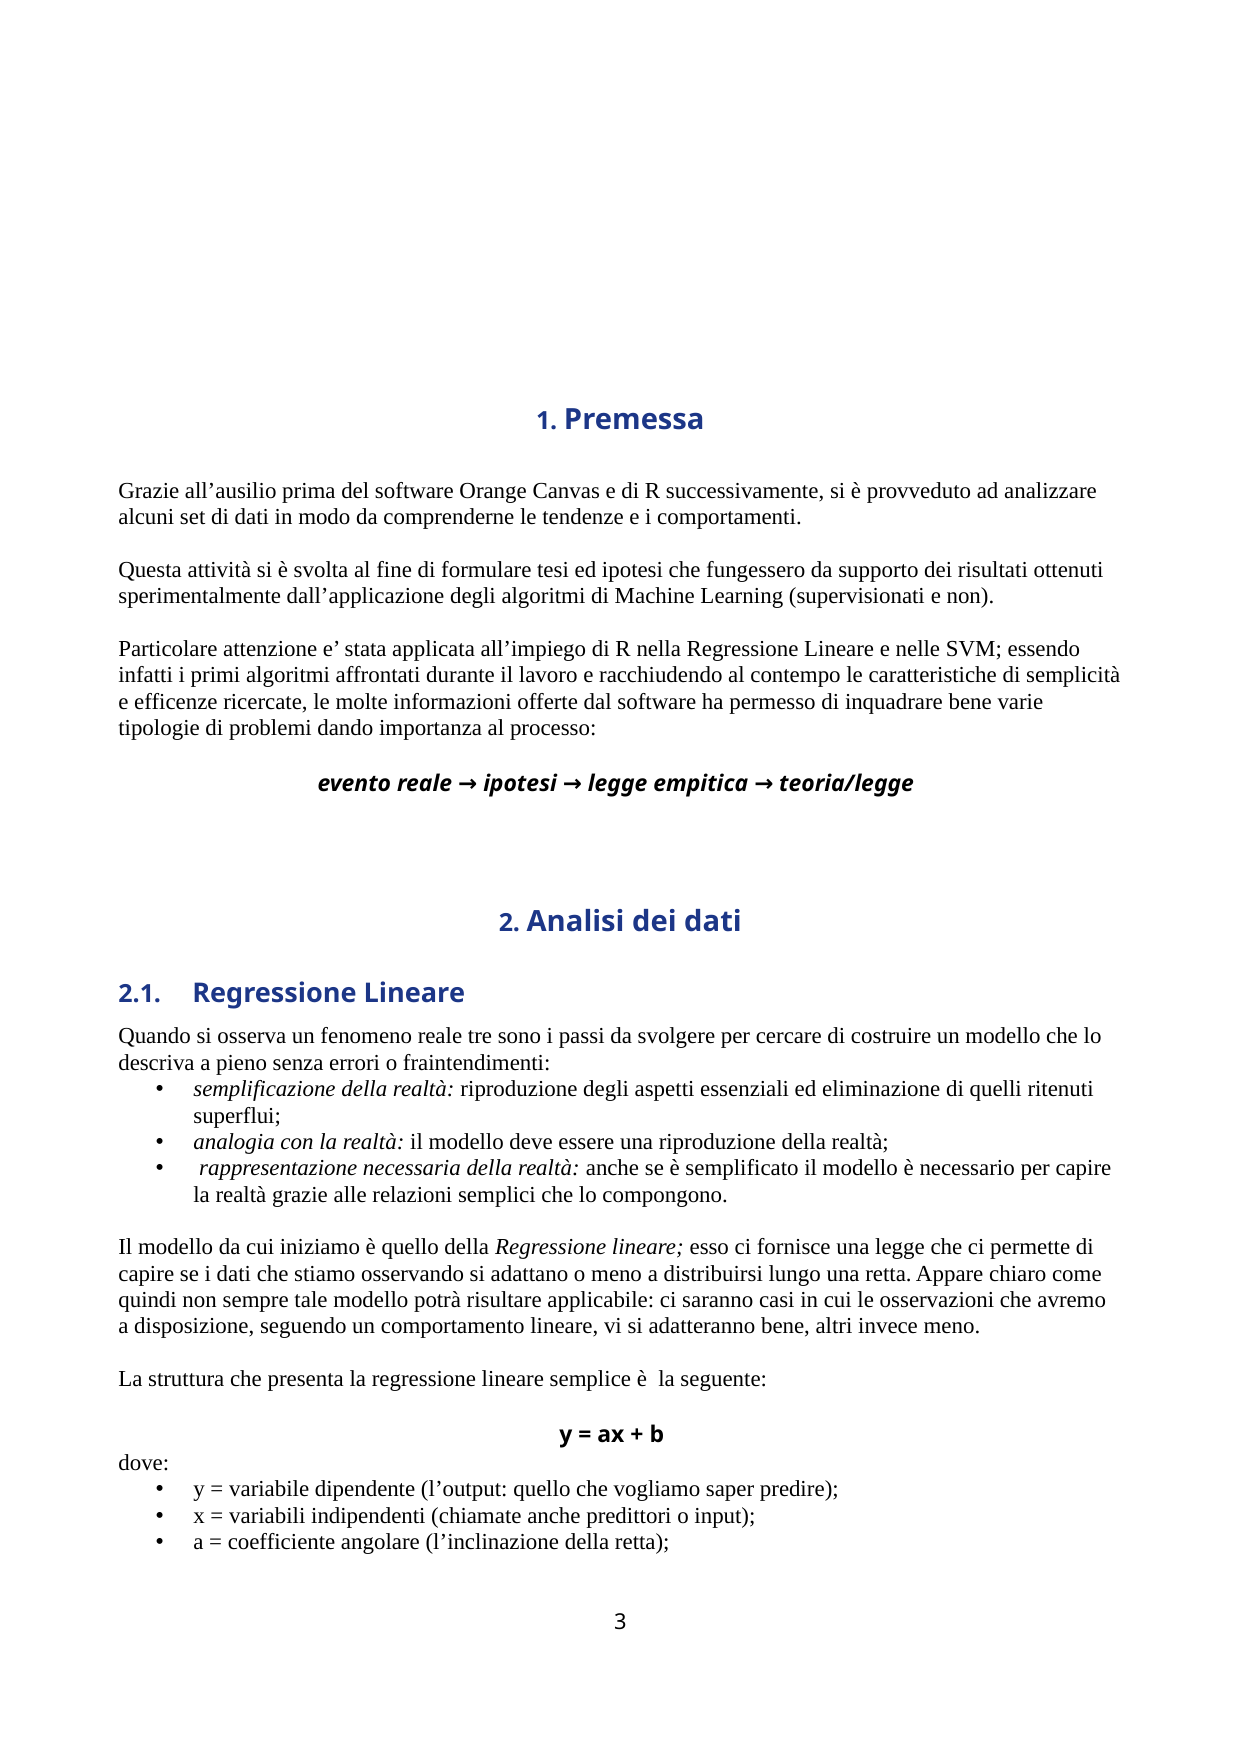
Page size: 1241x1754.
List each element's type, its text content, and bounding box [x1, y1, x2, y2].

text La struttura che presenta la regressione lineare semplice è la seguente: [118, 1365, 1122, 1392]
text Il modello da cui iniziamo è quello della Regressione lineare; esso ci fornisce una legge che ci permette di capire se i dati che stiamo osservando si adattano o meno a distribuirsi lungo una retta. Appare chiaro come quindi non sempre tale modello potrà risultare applicabile: ci saranno casi in cui le osservazioni che avremo a disposizione, seguendo un comportamento lineare, vi si adatteranno bene, altri invece meno. [118, 1233, 1122, 1339]
list y = variabile dipendente (l’output: quello che vogliamo saper predire); [156, 1476, 1122, 1502]
text y = ax + b [118, 1418, 1122, 1449]
text evento reale → ipotesi → legge empitica → teoria/legge [118, 767, 1122, 798]
list analogia con la realtà: il modello deve essere una riproduzione della realtà; [156, 1128, 1122, 1154]
text Grazie all’ausilio prima del software Orange Canvas e di R successivamente, si è provveduto ad analizzare alcuni set di dati in modo da comprenderne le tendenze e i comportamenti. [118, 477, 1122, 529]
text Questa attività si è svolta al fine di formulare tesi ed ipotesi che fungessero da supporto dei risultati ottenuti sperimentalmente dall’applicazione degli algoritmi di Machine Learning (supervisionati e non). [118, 556, 1122, 609]
text Particolare attenzione e’ stata applicata all’impiego di R nella Regressione Lineare e nelle SVM; essendo infatti i primi algoritmi affrontati durante il lavoro e racchiudendo al contempo le caratteristiche di semplicità e efficenze ricercate, le molte informazioni offerte dal software ha permesso di inquadrare bene varie tipologie di problemi dando importanza al processo: [118, 635, 1122, 740]
list rappresentazione necessaria della realtà: anche se è semplificato il modello è necessario per capire la realtà grazie alle relazioni semplici che lo compongono. [156, 1154, 1122, 1207]
text dove: [118, 1449, 1122, 1476]
subtitle Premessa [118, 398, 1122, 438]
subtitle Regressione Lineare [118, 973, 1122, 1010]
text Quando si osserva un fenomeno reale tre sono i passi da svolgere per cercare di costruire un modello che lo descriva a pieno senza errori o fraintendimenti: [118, 1023, 1122, 1075]
list a = coefficiente angolare (l’inclinazione della retta); [156, 1528, 1122, 1554]
list x = variabili indipendenti (chiamate anche predittori o input); [156, 1502, 1122, 1528]
subtitle Analisi dei dati [118, 900, 1122, 940]
list semplificazione della realtà: riproduzione degli aspetti essenziali ed eliminazione di quelli ritenuti superflui; [156, 1075, 1122, 1128]
